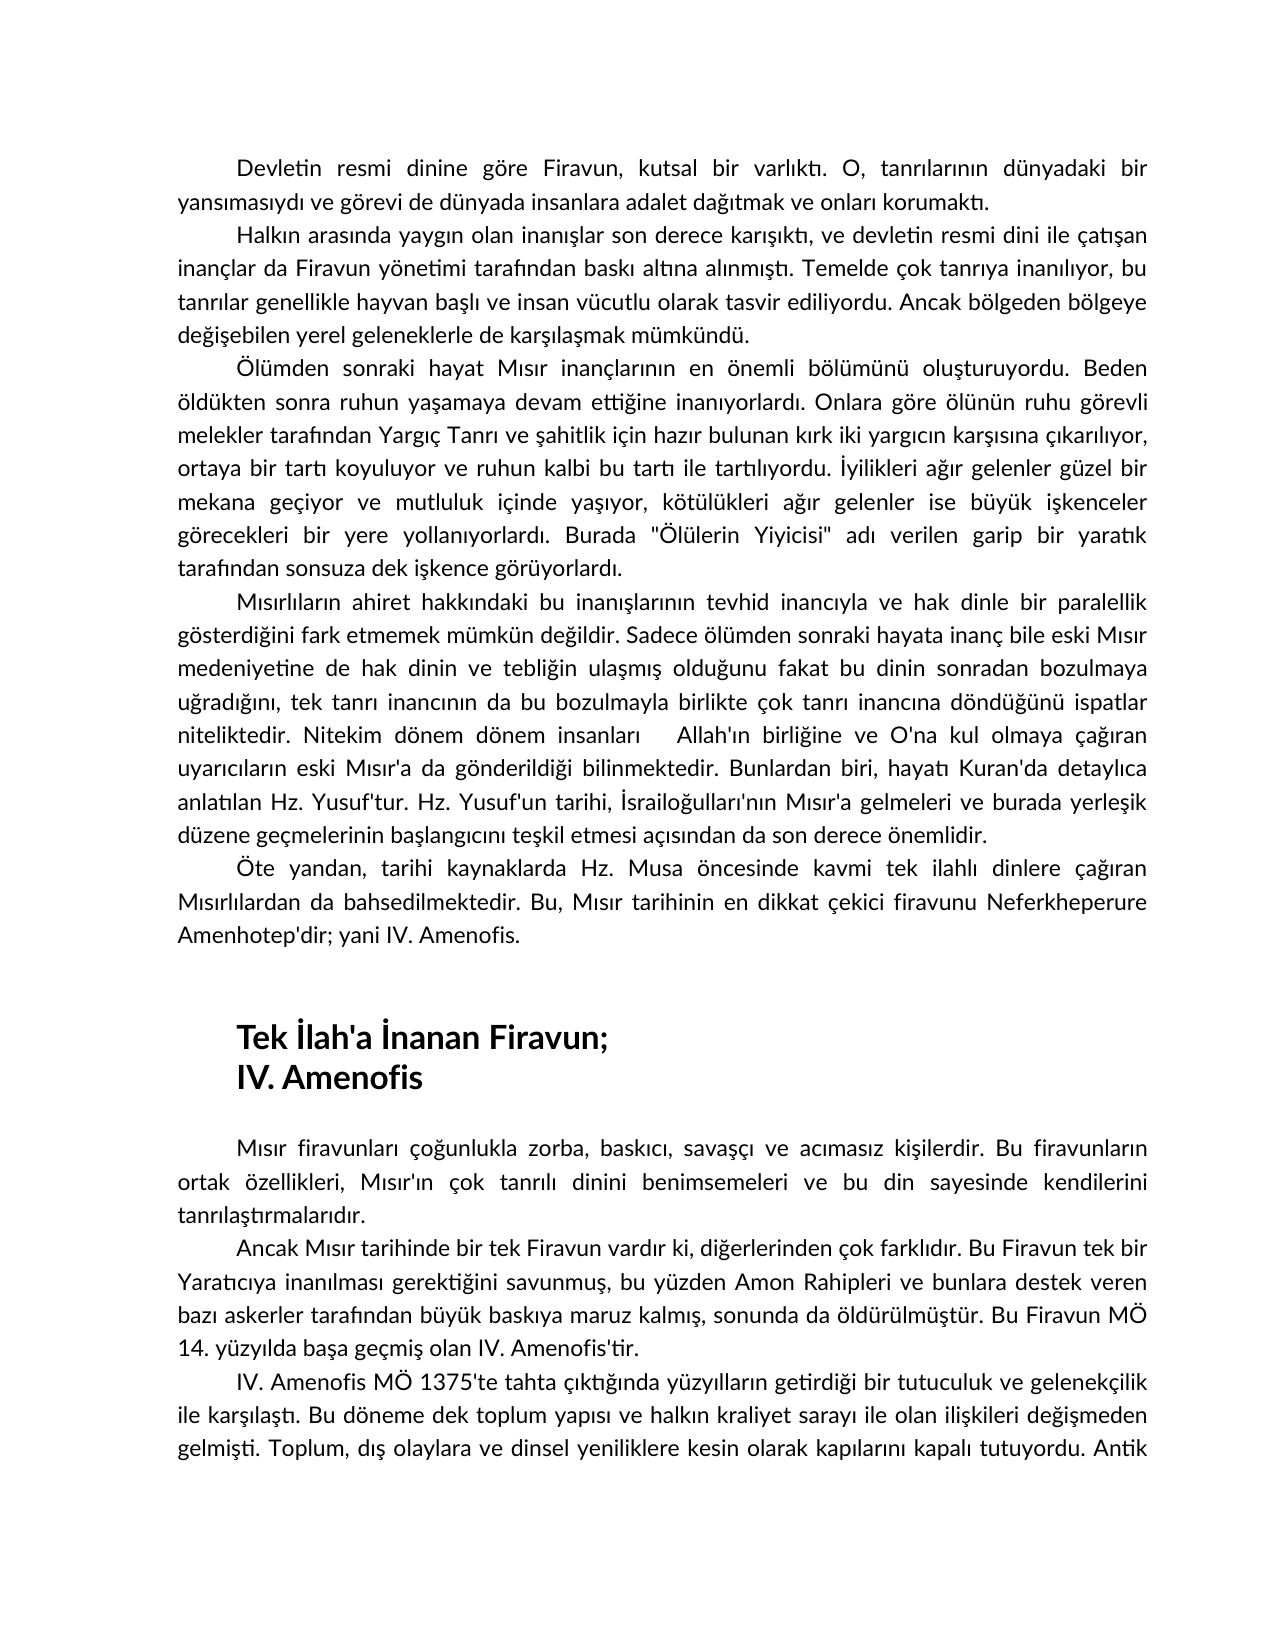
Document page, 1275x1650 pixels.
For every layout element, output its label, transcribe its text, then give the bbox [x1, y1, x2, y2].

subtitle IV. Amenofis [177, 1057, 1149, 1097]
text Mısırlıların ahiret hakkındaki bu inanışlarının tevhid inancıyla ve hak dinle bir paralellik gösterdiğini fark etmemek mümkün değildir. Sadece ölümden sonraki hayata inanç bile eski Mısır medeniyetine de hak dinin ve tebliğin ulaşmış olduğunu fakat bu dinin sonradan bozulmaya uğradığını, tek tanrı inancının da bu bozulmayla birlikte çok tanrı inancına döndüğünü ispatlar niteliktedir. Nitekim dönem dönem insanları Allah'ın birliğine ve O'na kul olmaya çağıran uyarıcıların eski Mısır'a da gönderildiği bilinmektedir. Bunlardan biri, hayatı Kuran'da detaylıca anlatılan Hz. Yusuf'tur. Hz. Yusuf'un tarihi, İsrailoğulları'nın Mısır'a gelmeleri ve burada yerleşik düzene geçmelerinin başlangıcını teşkil etmesi açısından da son derece önemlidir. [177, 583, 1149, 850]
text IV. Amenofis MÖ 1375'te tahta çıktığında yüzyılların getirdiği bir tutuculuk ve gelenekçilik ile karşılaştı. Bu döneme dek toplum yapısı ve halkın kraliyet sarayı ile olan ilişkileri değişmeden gelmişti. Toplum, dış olaylara ve dinsel yeniliklere kesin olarak kapılarını kapalı tutuyordu. Antik [177, 1363, 1149, 1463]
text Mısır firavunları çoğunlukla zorba, baskıcı, savaşçı ve acımasız kişilerdir. Bu firavunların ortak özellikleri, Mısır'ın çok tanrılı dinini benimsemeleri ve bu din sayesinde kendilerini tanrılaştırmalarıdır. [177, 1130, 1149, 1230]
text Ölümden sonraki hayat Mısır inançlarının en önemli bölümünü oluşturuyordu. Beden öldükten sonra ruhun yaşamaya devam ettiğine inanıyorlardı. Onlara göre ölünün ruhu görevli melekler tarafından Yargıç Tanrı ve şahitlik için hazır bulunan kırk iki yargıcın karşısına çıkarılıyor, ortaya bir tartı koyuluyor ve ruhun kalbi bu tartı ile tartılıyordu. İyilikleri ağır gelenler güzel bir mekana geçiyor ve mutluluk içinde yaşıyor, kötülükleri ağır gelenler ise büyük işkenceler görecekleri bir yere yollanıyorlardı. Burada "Ölülerin Yiyicisi" adı verilen garip bir yaratık tarafından sonsuza dek işkence görüyorlardı. [177, 350, 1149, 583]
text Halkın arasında yaygın olan inanışlar son derece karışıktı, ve devletin resmi dini ile çatışan inançlar da Firavun yönetimi tarafından baskı altına alınmıştı. Temelde çok tanrıya inanılıyor, bu tanrılar genellikle hayvan başlı ve insan vücutlu olarak tasvir ediliyordu. Ancak bölgeden bölgeye değişebilen yerel geleneklerle de karşılaşmak mümkündü. [177, 217, 1149, 350]
text Ancak Mısır tarihinde bir tek Firavun vardır ki, diğerlerinden çok farklıdır. Bu Firavun tek bir Yaratıcıya inanılması gerektiğini savunmuş, bu yüzden Amon Rahipleri ve bunlara destek veren bazı askerler tarafından büyük baskıya maruz kalmış, sonunda da öldürülmüştür. Bu Firavun MÖ 14. yüzyılda başa geçmiş olan IV. Amenofis'tir. [177, 1230, 1149, 1363]
text Devletin resmi dinine göre Firavun, kutsal bir varlıktı. O, tanrılarının dünyadaki bir yansımasıydı ve görevi de dünyada insanlara adalet dağıtmak ve onları korumaktı. [177, 150, 1149, 217]
subtitle Tek İlah'a İnanan Firavun; [177, 1017, 1149, 1057]
text Öte yandan, tarihi kaynaklarda Hz. Musa öncesinde kavmi tek ilahlı dinlere çağıran Mısırlılardan da bahsedilmektedir. Bu, Mısır tarihinin en dikkat çekici firavunu Neferkheperure Amenhotep'dir; yani IV. Amenofis. [177, 850, 1149, 950]
